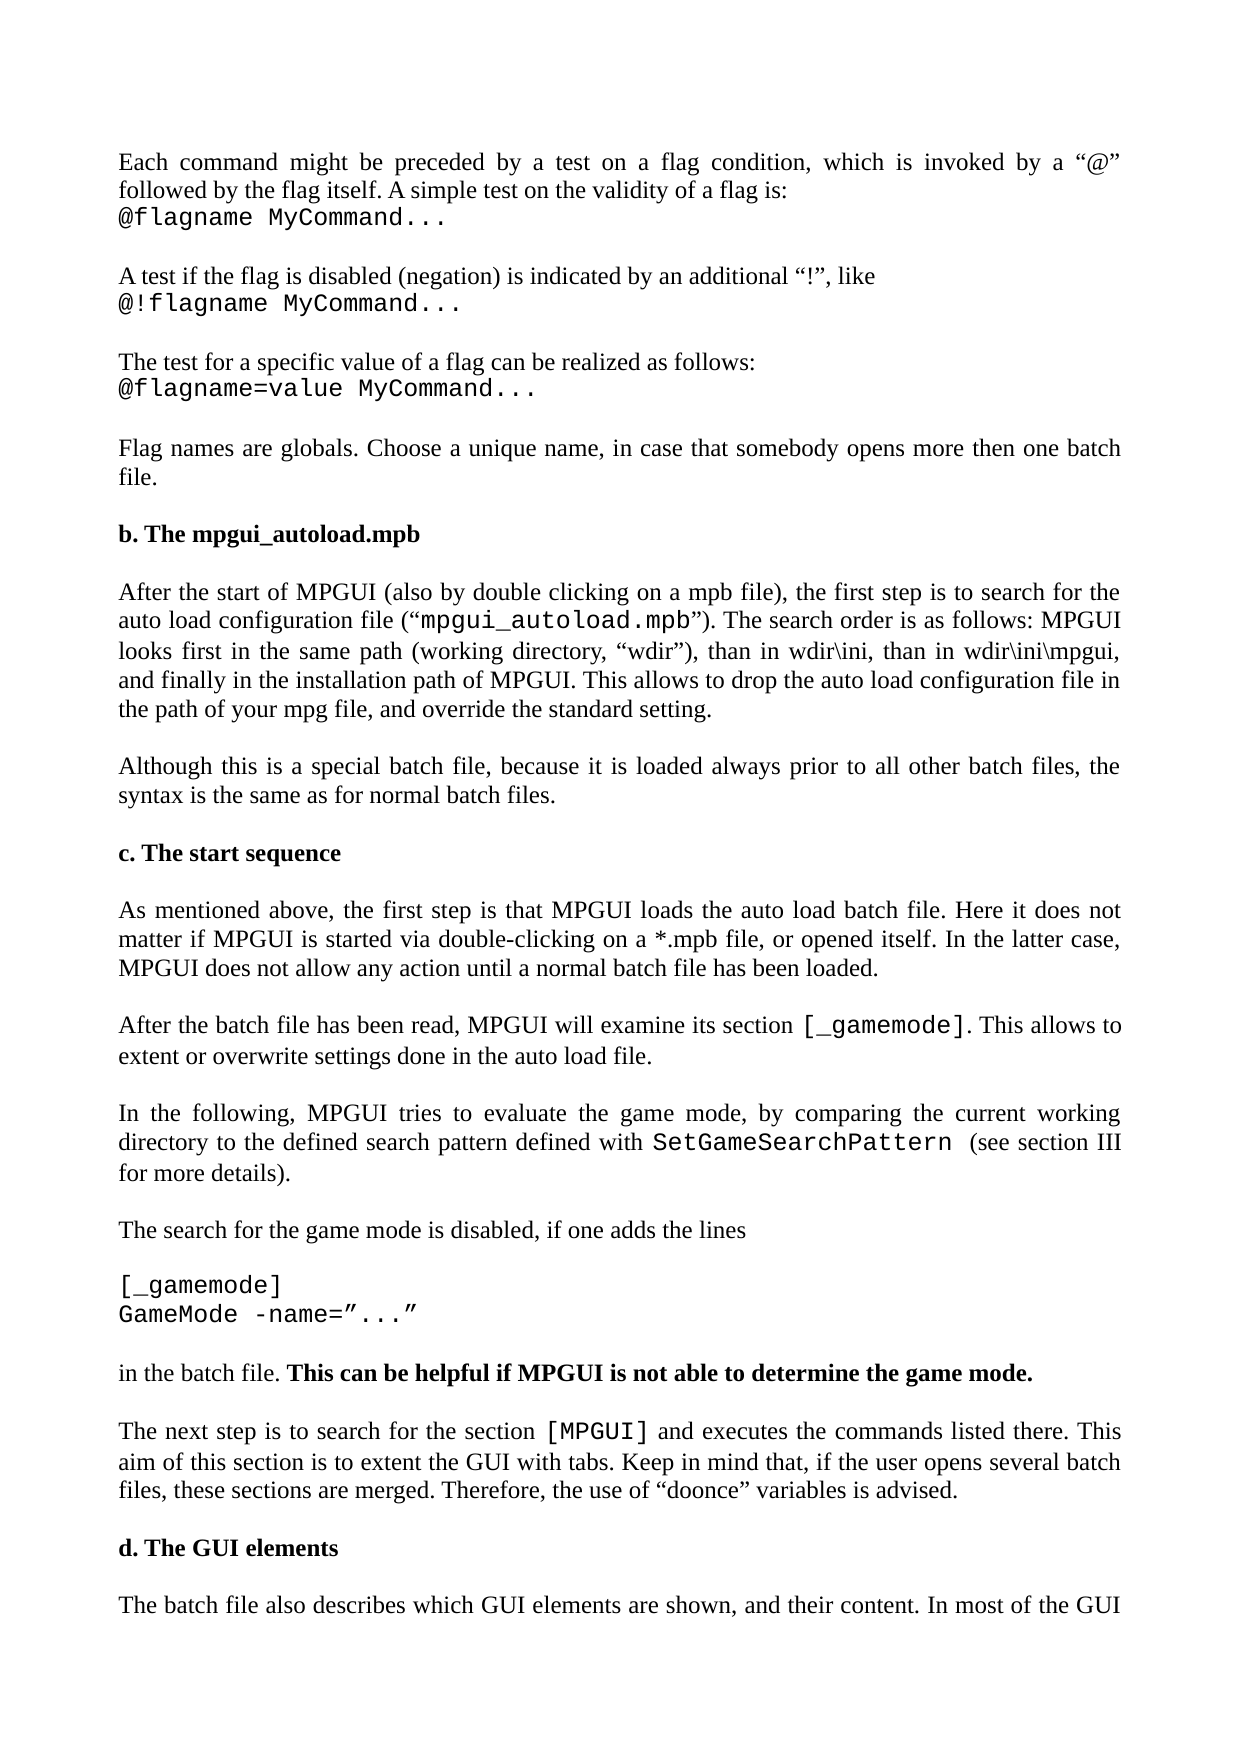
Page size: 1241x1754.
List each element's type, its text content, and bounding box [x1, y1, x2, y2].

text Each command might be preceded by a test on a flag condition, which is invoked by a “@” followed by the flag itself. A simple test on the validity of a flag is: [118, 147, 1122, 204]
text The search for the game mode is disabled, if one adds the lines [118, 1216, 1122, 1244]
text @flagname=value MyCommand... [118, 376, 1122, 404]
text [_gamemode] [118, 1273, 1122, 1301]
text Flag names are globals. Choose a unique name, in case that somebody opens more then one batch file. [118, 433, 1122, 491]
text @flagname MyCommand... [118, 204, 1122, 233]
text d. The GUI elements [118, 1533, 1122, 1562]
text c. The start sequence [118, 838, 1122, 866]
text The batch file also describes which GUI elements are shown, and their content. In most of the GUI [118, 1591, 1122, 1619]
text After the batch file has been read, MPGUI will examine its section [_gamemode]. This allows to extent or overwrite settings done in the auto load file. [118, 1010, 1122, 1070]
text The test for a specific value of a flag can be realized as follows: [118, 347, 1122, 376]
text @!flagname MyCommand... [118, 290, 1122, 318]
text After the start of MPGUI (also by double clicking on a mpb file), the first step is to search for the auto load configuration file (“mpgui_autoload.mpb”). The search order is as follows: MPGUI looks first in the same path (working directory, “wdir”), than in wdir\ini, than in wdir\ini\mpgui, and finally in the installation path of MPGUI. This allows to drop the auto load configuration file in the path of your mpg file, and override the standard setting. [118, 577, 1122, 723]
text In the following, MPGUI tries to evaluate the game mode, by comparing the current working directory to the defined search pattern defined with SetGameSearchPattern (see section III for more details). [118, 1098, 1122, 1187]
text As mentioned above, the first step is that MPGUI loads the auto load batch file. Here it does not matter if MPGUI is started via double-clicking on a *.mpb file, or opened itself. In the latter case, MPGUI does not allow any action until a normal batch file has been loaded. [118, 895, 1122, 981]
text b. The mpgui_autoload.mpb [118, 519, 1122, 548]
text Although this is a special batch file, because it is loaded always prior to all other batch files, the syntax is the same as for normal batch files. [118, 751, 1122, 809]
text A test if the flag is disabled (negation) is indicated by an additional “!”, like [118, 261, 1122, 290]
text The next step is to search for the section [MPGUI] and executes the commands listed there. This aim of this section is to extent the GUI with tabs. Keep in mind that, if the user opens several batch files, these sections are merged. Therefore, the use of “doonce” variables is advised. [118, 1416, 1122, 1504]
text in the batch file. This can be helpful if MPGUI is not able to determine the game mode. [118, 1358, 1122, 1387]
text GameMode -name=”...” [118, 1301, 1122, 1330]
